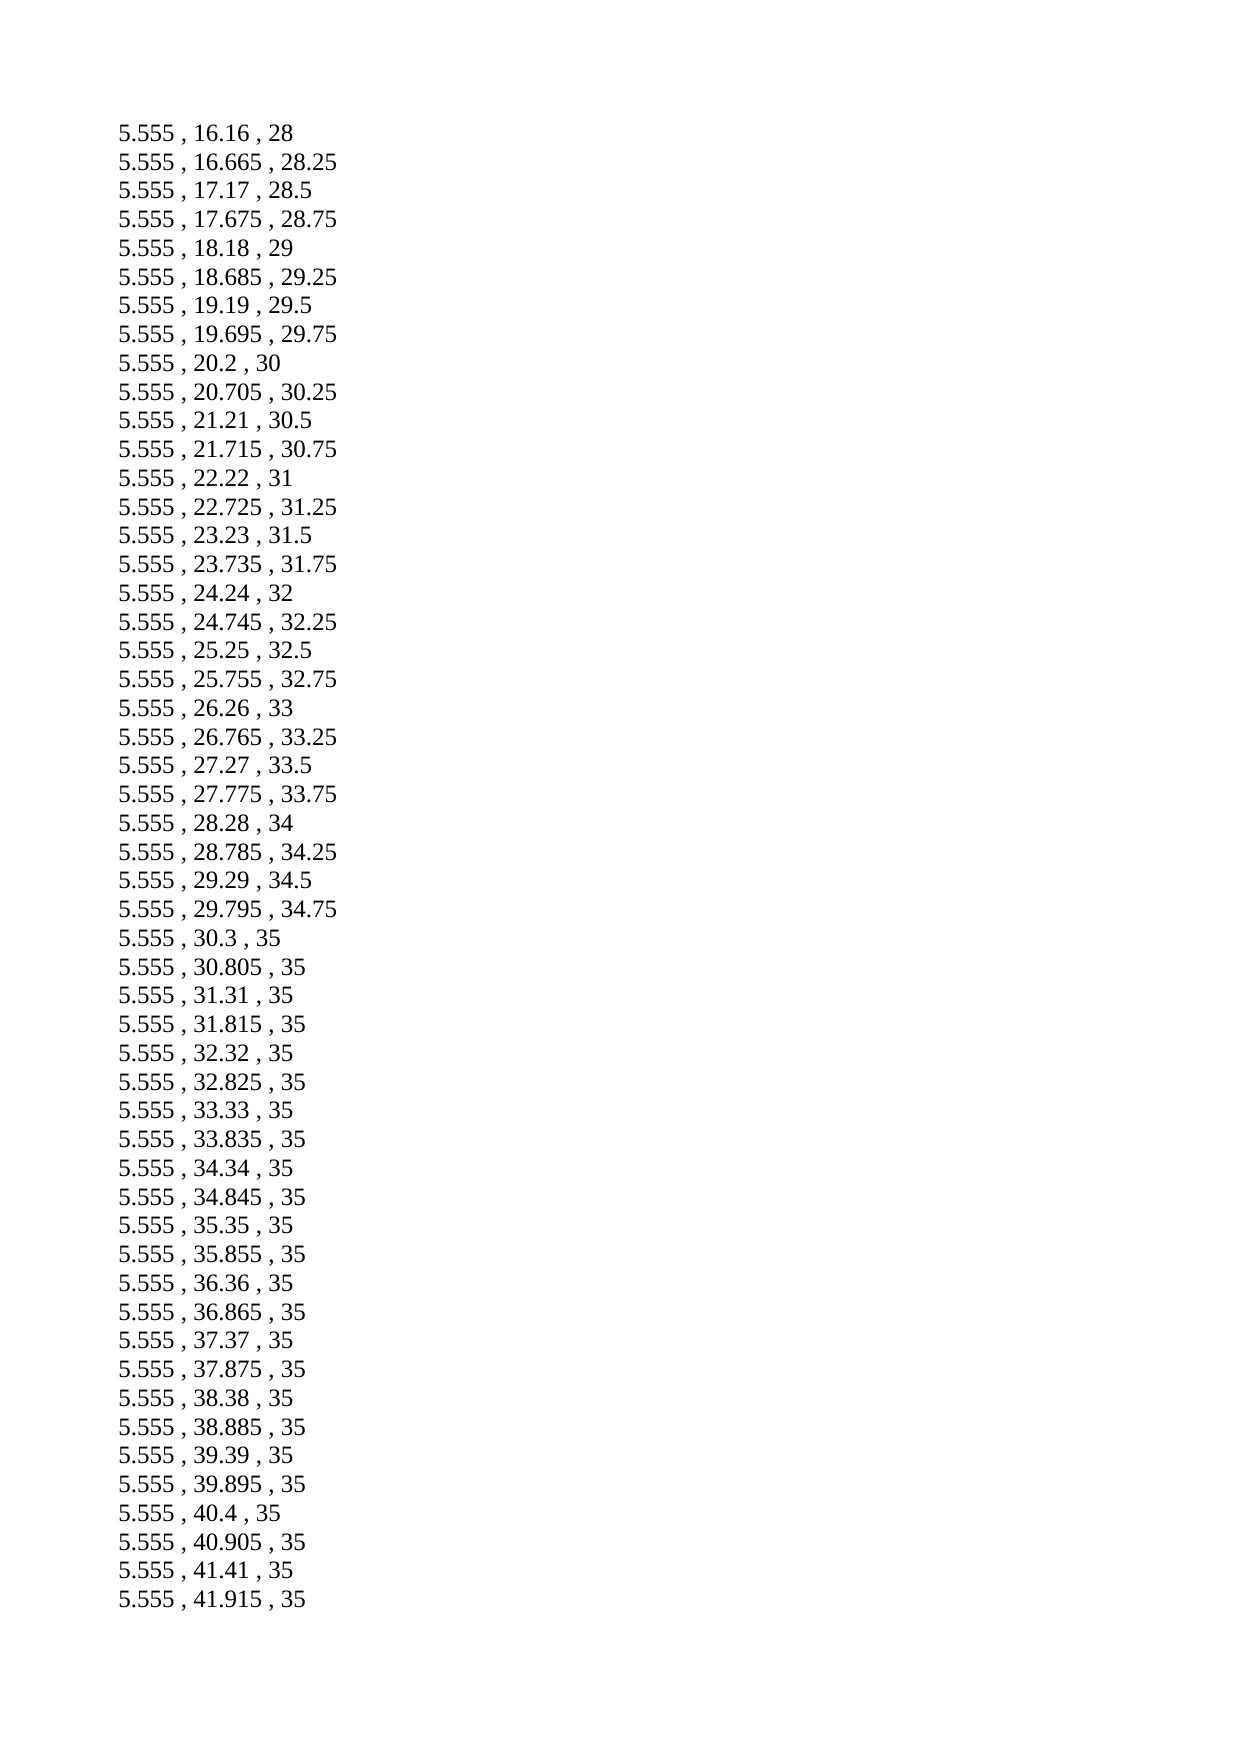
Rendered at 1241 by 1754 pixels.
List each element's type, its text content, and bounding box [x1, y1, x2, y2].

text 5.555 , 20.705 , 30.25 [118, 377, 1122, 406]
text 5.555 , 35.855 , 35 [118, 1239, 1122, 1268]
text 5.555 , 17.675 , 28.75 [118, 204, 1122, 233]
text 5.555 , 31.815 , 35 [118, 1009, 1122, 1038]
text 5.555 , 27.775 , 33.75 [118, 779, 1122, 808]
text 5.555 , 20.2 , 30 [118, 348, 1122, 377]
text 5.555 , 22.22 , 31 [118, 463, 1122, 492]
text 5.555 , 32.32 , 35 [118, 1038, 1122, 1067]
text 5.555 , 24.745 , 32.25 [118, 607, 1122, 636]
text 5.555 , 39.39 , 35 [118, 1441, 1122, 1469]
text 5.555 , 32.825 , 35 [118, 1067, 1122, 1096]
text 5.555 , 29.795 , 34.75 [118, 894, 1122, 923]
text 5.555 , 34.845 , 35 [118, 1182, 1122, 1211]
text 5.555 , 25.755 , 32.75 [118, 664, 1122, 693]
text 5.555 , 28.28 , 34 [118, 808, 1122, 837]
text 5.555 , 17.17 , 28.5 [118, 176, 1122, 204]
text 5.555 , 19.695 , 29.75 [118, 319, 1122, 348]
text 5.555 , 28.785 , 34.25 [118, 837, 1122, 866]
text 5.555 , 31.31 , 35 [118, 981, 1122, 1009]
text 5.555 , 26.765 , 33.25 [118, 722, 1122, 751]
text 5.555 , 23.735 , 31.75 [118, 549, 1122, 578]
text 5.555 , 39.895 , 35 [118, 1469, 1122, 1498]
text 5.555 , 30.805 , 35 [118, 952, 1122, 981]
text 5.555 , 35.35 , 35 [118, 1211, 1122, 1239]
text 5.555 , 26.26 , 33 [118, 693, 1122, 722]
text 5.555 , 38.38 , 35 [118, 1383, 1122, 1412]
text 5.555 , 16.16 , 28 [118, 118, 1122, 147]
text 5.555 , 36.36 , 35 [118, 1268, 1122, 1297]
text 5.555 , 18.18 , 29 [118, 233, 1122, 262]
text 5.555 , 37.37 , 35 [118, 1326, 1122, 1354]
text 5.555 , 27.27 , 33.5 [118, 751, 1122, 779]
text 5.555 , 40.4 , 35 [118, 1498, 1122, 1527]
text 5.555 , 29.29 , 34.5 [118, 866, 1122, 894]
text 5.555 , 19.19 , 29.5 [118, 291, 1122, 319]
text 5.555 , 24.24 , 32 [118, 578, 1122, 607]
text 5.555 , 33.33 , 35 [118, 1096, 1122, 1124]
text 5.555 , 40.905 , 35 [118, 1527, 1122, 1556]
text 5.555 , 33.835 , 35 [118, 1124, 1122, 1153]
text 5.555 , 16.665 , 28.25 [118, 147, 1122, 176]
text 5.555 , 23.23 , 31.5 [118, 521, 1122, 549]
text 5.555 , 18.685 , 29.25 [118, 262, 1122, 291]
text 5.555 , 22.725 , 31.25 [118, 492, 1122, 521]
text 5.555 , 37.875 , 35 [118, 1354, 1122, 1383]
text 5.555 , 21.21 , 30.5 [118, 406, 1122, 434]
text 5.555 , 25.25 , 32.5 [118, 636, 1122, 664]
text 5.555 , 21.715 , 30.75 [118, 434, 1122, 463]
text 5.555 , 36.865 , 35 [118, 1297, 1122, 1326]
text 5.555 , 41.41 , 35 [118, 1556, 1122, 1584]
text 5.555 , 41.915 , 35 [118, 1584, 1122, 1613]
text 5.555 , 34.34 , 35 [118, 1153, 1122, 1182]
text 5.555 , 38.885 , 35 [118, 1412, 1122, 1441]
text 5.555 , 30.3 , 35 [118, 923, 1122, 952]
